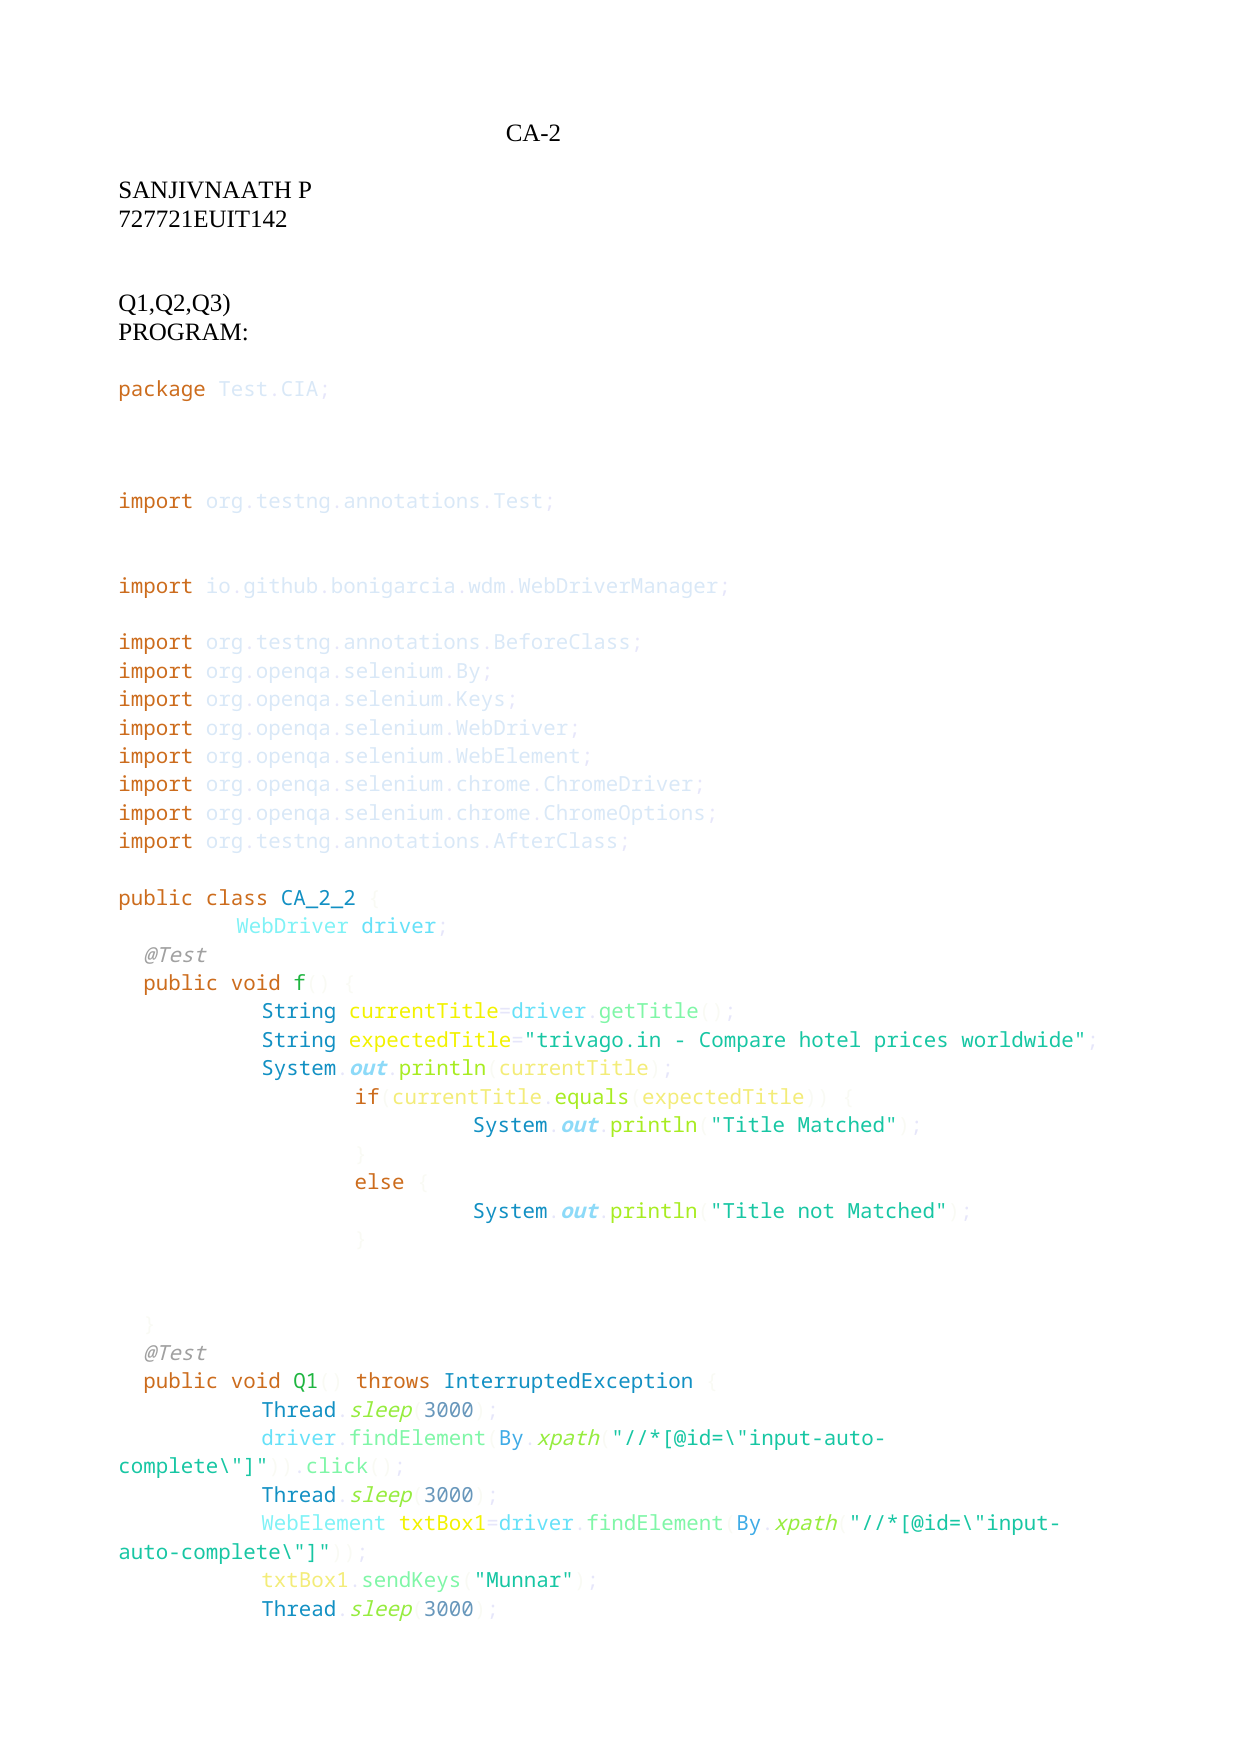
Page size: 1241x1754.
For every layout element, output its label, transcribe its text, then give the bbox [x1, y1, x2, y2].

text WebDriver driver; [118, 911, 1122, 940]
text import org.testng.annotations.Test; [118, 486, 1122, 515]
text Thread.sleep(3000); [118, 1594, 1122, 1622]
text String currentTitle=driver.getTitle(); [118, 997, 1122, 1025]
text } [118, 1139, 1122, 1167]
text driver.findElement(By.xpath("//*[@id=\"input-auto-complete\"]")).click(); [118, 1423, 1122, 1480]
text WebElement txtBox1=driver.findElement(By.xpath("//*[@id=\"input-auto-complete\"]")); [118, 1508, 1122, 1565]
text PROGRAM: [118, 317, 1122, 346]
text import org.openqa.selenium.WebDriver; [118, 713, 1122, 741]
text System.out.println(currentTitle); [118, 1053, 1122, 1082]
text public class CA_2_2 { [118, 883, 1122, 911]
text import org.testng.annotations.AfterClass; [118, 826, 1122, 855]
text import org.openqa.selenium.WebElement; [118, 741, 1122, 769]
text @Test [118, 1338, 1122, 1366]
text import org.openqa.selenium.chrome.ChromeDriver; [118, 769, 1122, 798]
text SANJIVNAATH P [118, 175, 1122, 204]
text System.out.println("Title not Matched"); [118, 1196, 1122, 1224]
text import org.openqa.selenium.By; [118, 656, 1122, 684]
text public void Q1() throws InterruptedException { [118, 1366, 1122, 1395]
text } [118, 1309, 1122, 1338]
text System.out.println("Title Matched"); [118, 1110, 1122, 1139]
text public void f() { [118, 968, 1122, 997]
text import org.openqa.selenium.Keys; [118, 684, 1122, 713]
text if(currentTitle.equals(expectedTitle)) { [118, 1082, 1122, 1110]
text import io.github.bonigarcia.wdm.WebDriverManager; [118, 571, 1122, 599]
text } [118, 1224, 1122, 1253]
text txtBox1.sendKeys("Munnar"); [118, 1565, 1122, 1594]
text 727721EUIT142 [118, 204, 1122, 232]
text String expectedTitle="trivago.in - Compare hotel prices worldwide"; [118, 1025, 1122, 1053]
text Thread.sleep(3000); [118, 1395, 1122, 1423]
text Thread.sleep(3000); [118, 1480, 1122, 1508]
text import org.openqa.selenium.chrome.ChromeOptions; [118, 798, 1122, 826]
text else { [118, 1167, 1122, 1196]
text Q1,Q2,Q3) [118, 288, 1122, 317]
text @Test [118, 940, 1122, 968]
text package Test.CIA; [118, 374, 1122, 402]
text CA-2 [118, 118, 1122, 147]
text import org.testng.annotations.BeforeClass; [118, 627, 1122, 656]
